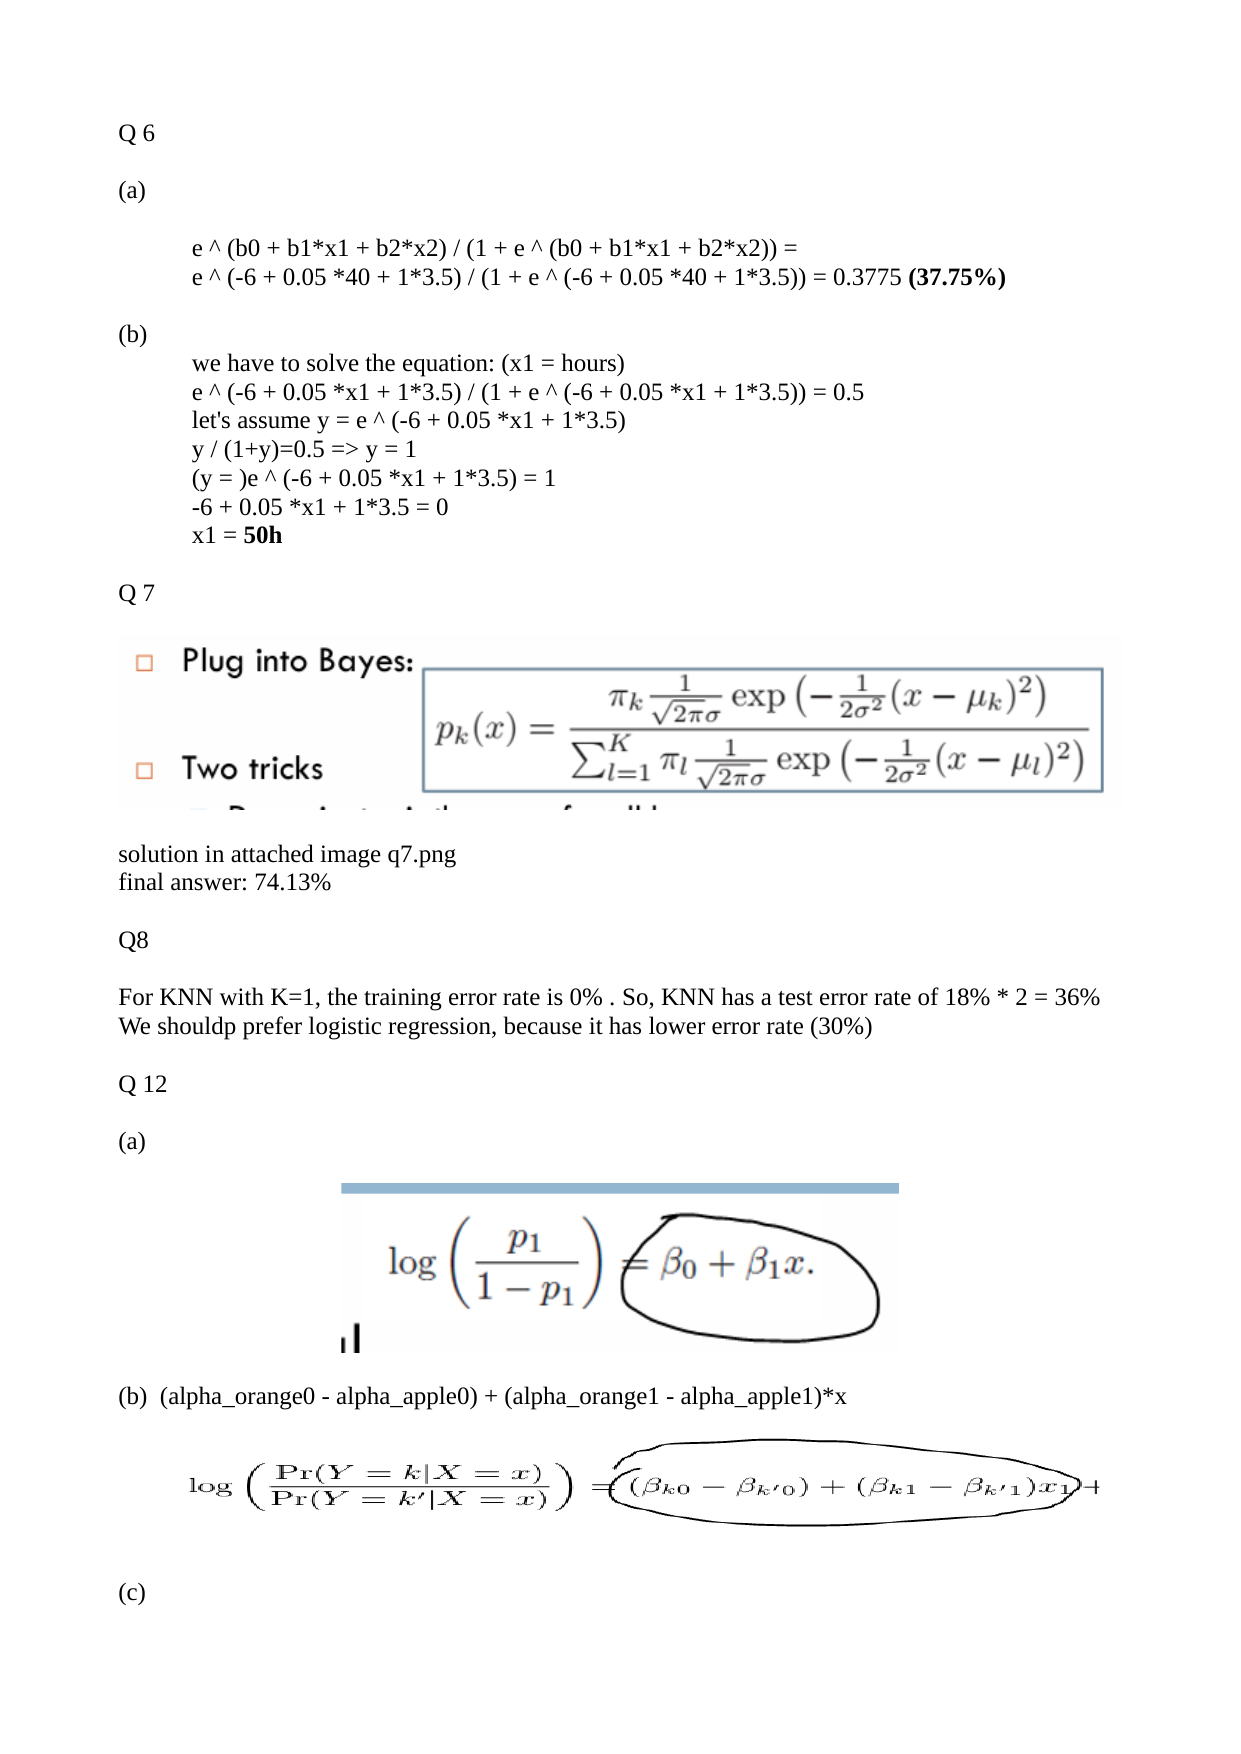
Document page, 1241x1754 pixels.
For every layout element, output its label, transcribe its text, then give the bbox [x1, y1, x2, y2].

text We shouldp prefer logistic regression, because it has lower error rate (30%) [118, 1011, 1122, 1040]
picture [341, 1183, 899, 1353]
text e ^ (-6 + 0.05 *40 + 1*3.5) / (1 + e ^ (-6 + 0.05 *40 + 1*3.5)) = 0.3775 (37.75%) [118, 262, 1122, 291]
text y / (1+y)=0.5 => y = 1 [118, 434, 1122, 463]
text solution in attached image q7.png [118, 839, 1122, 867]
text -6 + 0.05 *x1 + 1*3.5 = 0 [118, 492, 1122, 521]
text we have to solve the equation: (x1 = hours) [118, 348, 1122, 377]
text Q 7 [118, 578, 1122, 607]
text (b) (alpha_orange0 - alpha_apple0) + (alpha_orange1 - alpha_apple1)*x [118, 1381, 1122, 1410]
picture [140, 1438, 1100, 1549]
text Q 12 [118, 1069, 1122, 1097]
text (c) [118, 1577, 1122, 1606]
text let's assume y = e ^ (-6 + 0.05 *x1 + 1*3.5) [118, 406, 1122, 434]
text x1 = 50h [118, 521, 1122, 549]
text final answer: 74.13% [118, 867, 1122, 896]
text (y = )e ^ (-6 + 0.05 *x1 + 1*3.5) = 1 [118, 463, 1122, 492]
text (a) [118, 1126, 1122, 1155]
text e ^ (-6 + 0.05 *x1 + 1*3.5) / (1 + e ^ (-6 + 0.05 *x1 + 1*3.5)) = 0.5 [118, 377, 1122, 406]
text (b) [118, 319, 1122, 348]
text Q 6 [118, 118, 1122, 147]
text For KNN with K=1, the training error rate is 0% . So, KNN has a test error rate of 18% * 2 = 36% [118, 982, 1122, 1011]
picture [118, 635, 1122, 810]
text (a) [118, 176, 1122, 204]
text Q8 [118, 925, 1122, 954]
text e ^ (b0 + b1*x1 + b2*x2) / (1 + e ^ (b0 + b1*x1 + b2*x2)) = [118, 233, 1122, 262]
